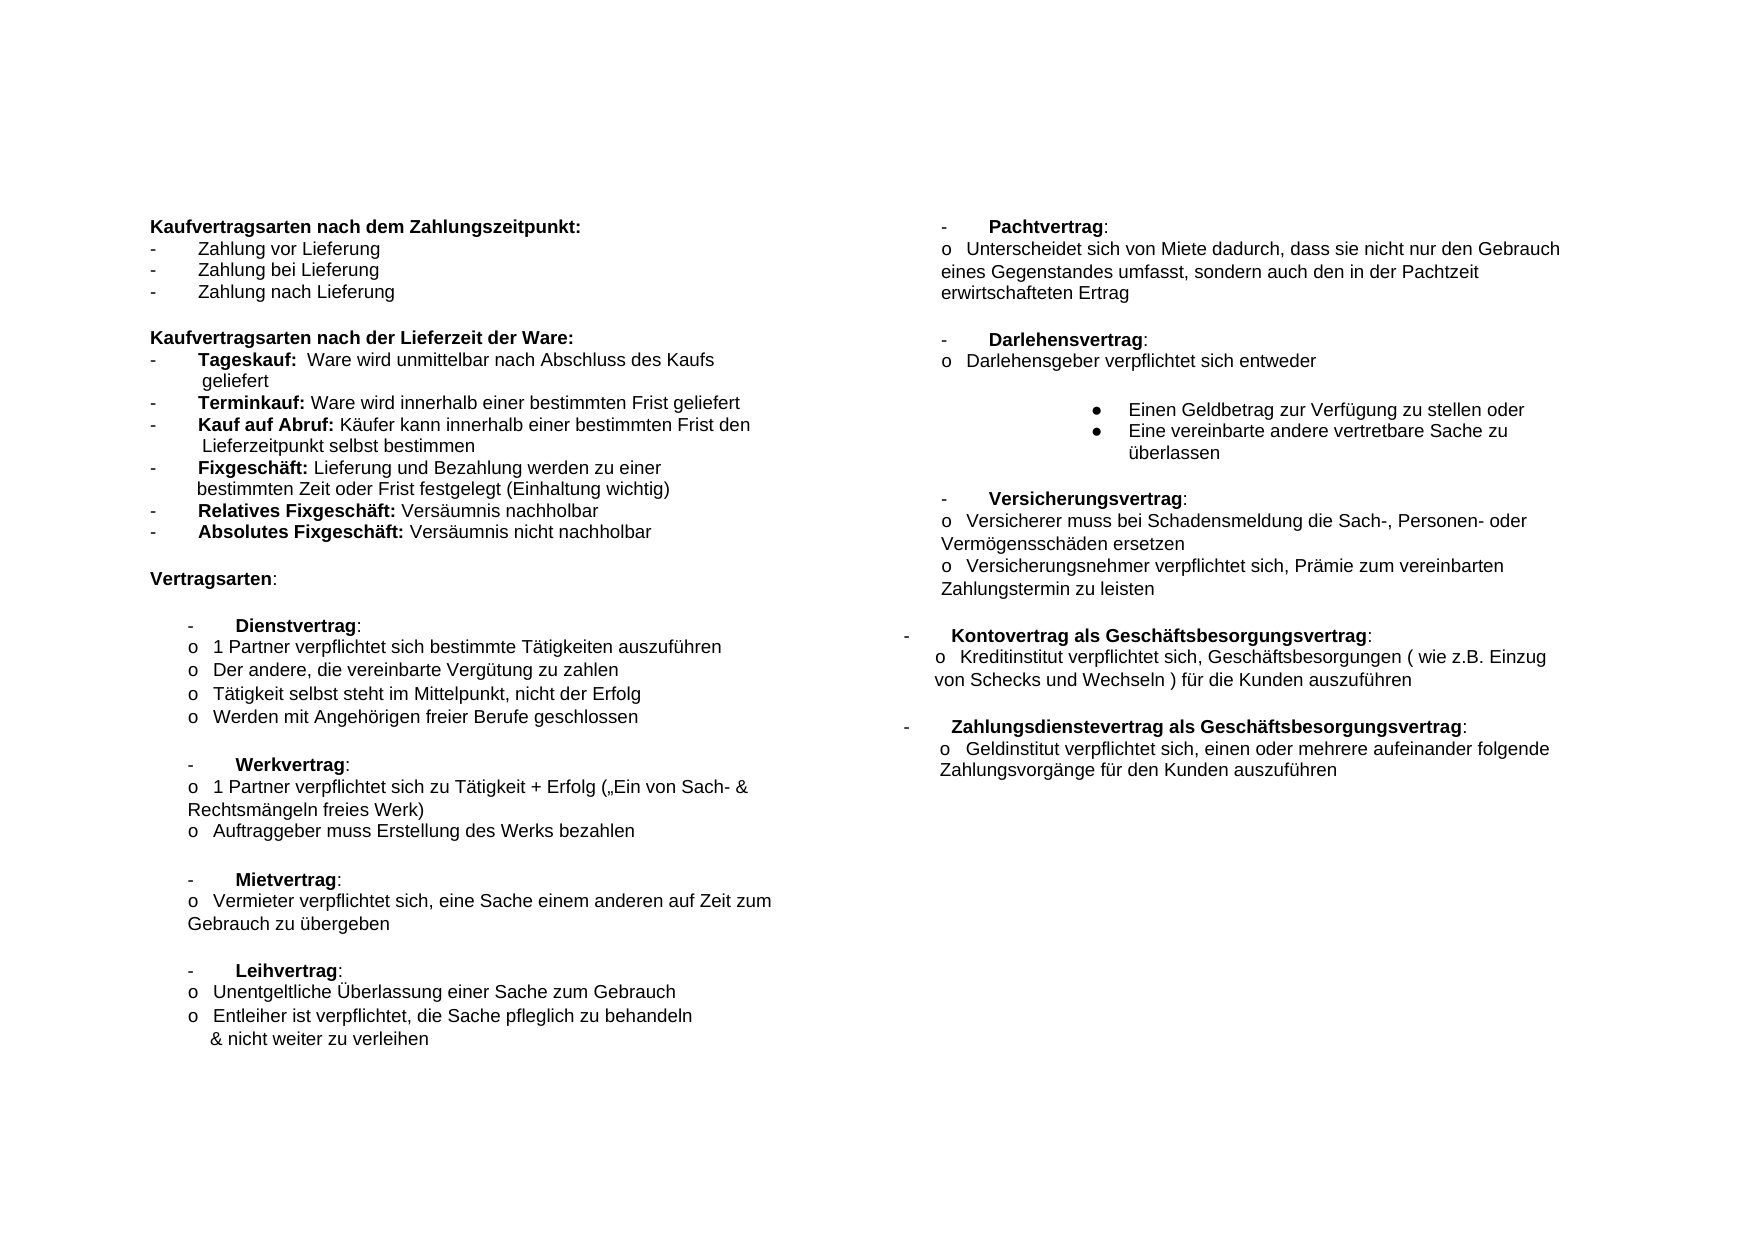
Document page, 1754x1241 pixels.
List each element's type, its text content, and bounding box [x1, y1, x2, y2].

text - Kontovertrag als Geschäftsbesorgungsvertrag: o Kreditinstitut verpflichtet sich, Geschäftsbesorgungen ( wie z.B. Einzug von Schecks und Wechseln ) für die Kunden auszuführen [903, 624, 1581, 691]
list Einen Geldbetrag zur Verfügung zu stellen oder [1091, 398, 1581, 420]
text - Mietvertrag: o Vermieter verpflichtet sich, eine Sache einem anderen auf Zeit zum Gebrauch zu übergeben [187, 868, 828, 935]
list Eine vereinbarte andere vertretbare Sache zu überlassen [1091, 420, 1581, 463]
text - Zahlungsdienstevertrag als Geschäftsbesorgungsvertrag: o Geldinstitut verpflichtet sich, einen oder mehrere aufeinander folgende Zahlungsvorgänge für den Kunden auszuführen [903, 716, 1581, 780]
text Vertragsarten: [150, 568, 828, 589]
text Kaufvertragsarten nach dem Zahlungszeitpunkt: - Zahlung vor Lieferung - Zahlung bei Lieferung - Zahlung nach Lieferung [150, 216, 828, 302]
text - Pachtvertrag: o Unterscheidet sich von Miete dadurch, dass sie nicht nur den Gebrauch eines Gegenstandes umfasst, sondern auch den in der Pachtzeit erwirtschafteten Ertrag [941, 216, 1581, 304]
text - Darlehensvertrag: o Darlehensgeber verpflichtet sich entweder [941, 329, 1581, 373]
text - Versicherungsvertrag: o Versicherer muss bei Schadensmeldung die Sach-, Personen- oder Vermögensschäden ersetzen o Versicherungsnehmer verpflichtet sich, Prämie zum vereinbarten Zahlungstermin zu leisten [941, 488, 1581, 599]
text - Werkvertrag: o 1 Partner verpflichtet sich zu Tätigkeit + Erfolg („Ein von Sach- & Rechtsmängeln freies Werk) o Auftraggeber muss Erstellung des Werks bezahlen [187, 754, 828, 843]
text - Leihvertrag: o Unentgeltliche Überlassung einer Sache zum Gebrauch o Entleiher ist verpflichtet, die Sache pfleglich zu behandeln & nicht weiter zu verleihen [187, 960, 828, 1051]
text Kaufvertragsarten nach der Lieferzeit der Ware: - Tageskauf: Ware wird unmittelbar nach Abschluss des Kaufs geliefert - Terminkauf: Ware wird innerhalb einer bestimmten Frist geliefert - Kauf auf Abruf: Käufer kann innerhalb einer bestimmten Frist den Lieferzeitpunkt selbst bestimmen - Fixgeschäft: Lieferung und Bezahlung werden zu einer bestimmten Zeit oder Frist festgelegt (Einhaltung wichtig) - Relatives Fixgeschäft: Versäumnis nachholbar - Absolutes Fixgeschäft: Versäumnis nicht nachholbar [150, 327, 828, 543]
text - Dienstvertrag: o 1 Partner verpflichtet sich bestimmte Tätigkeiten auszuführen o Der andere, die vereinbarte Vergütung zu zahlen o Tätigkeit selbst steht im Mittelpunkt, nicht der Erfolg o Werden mit Angehörigen freier Berufe geschlossen [187, 614, 828, 729]
